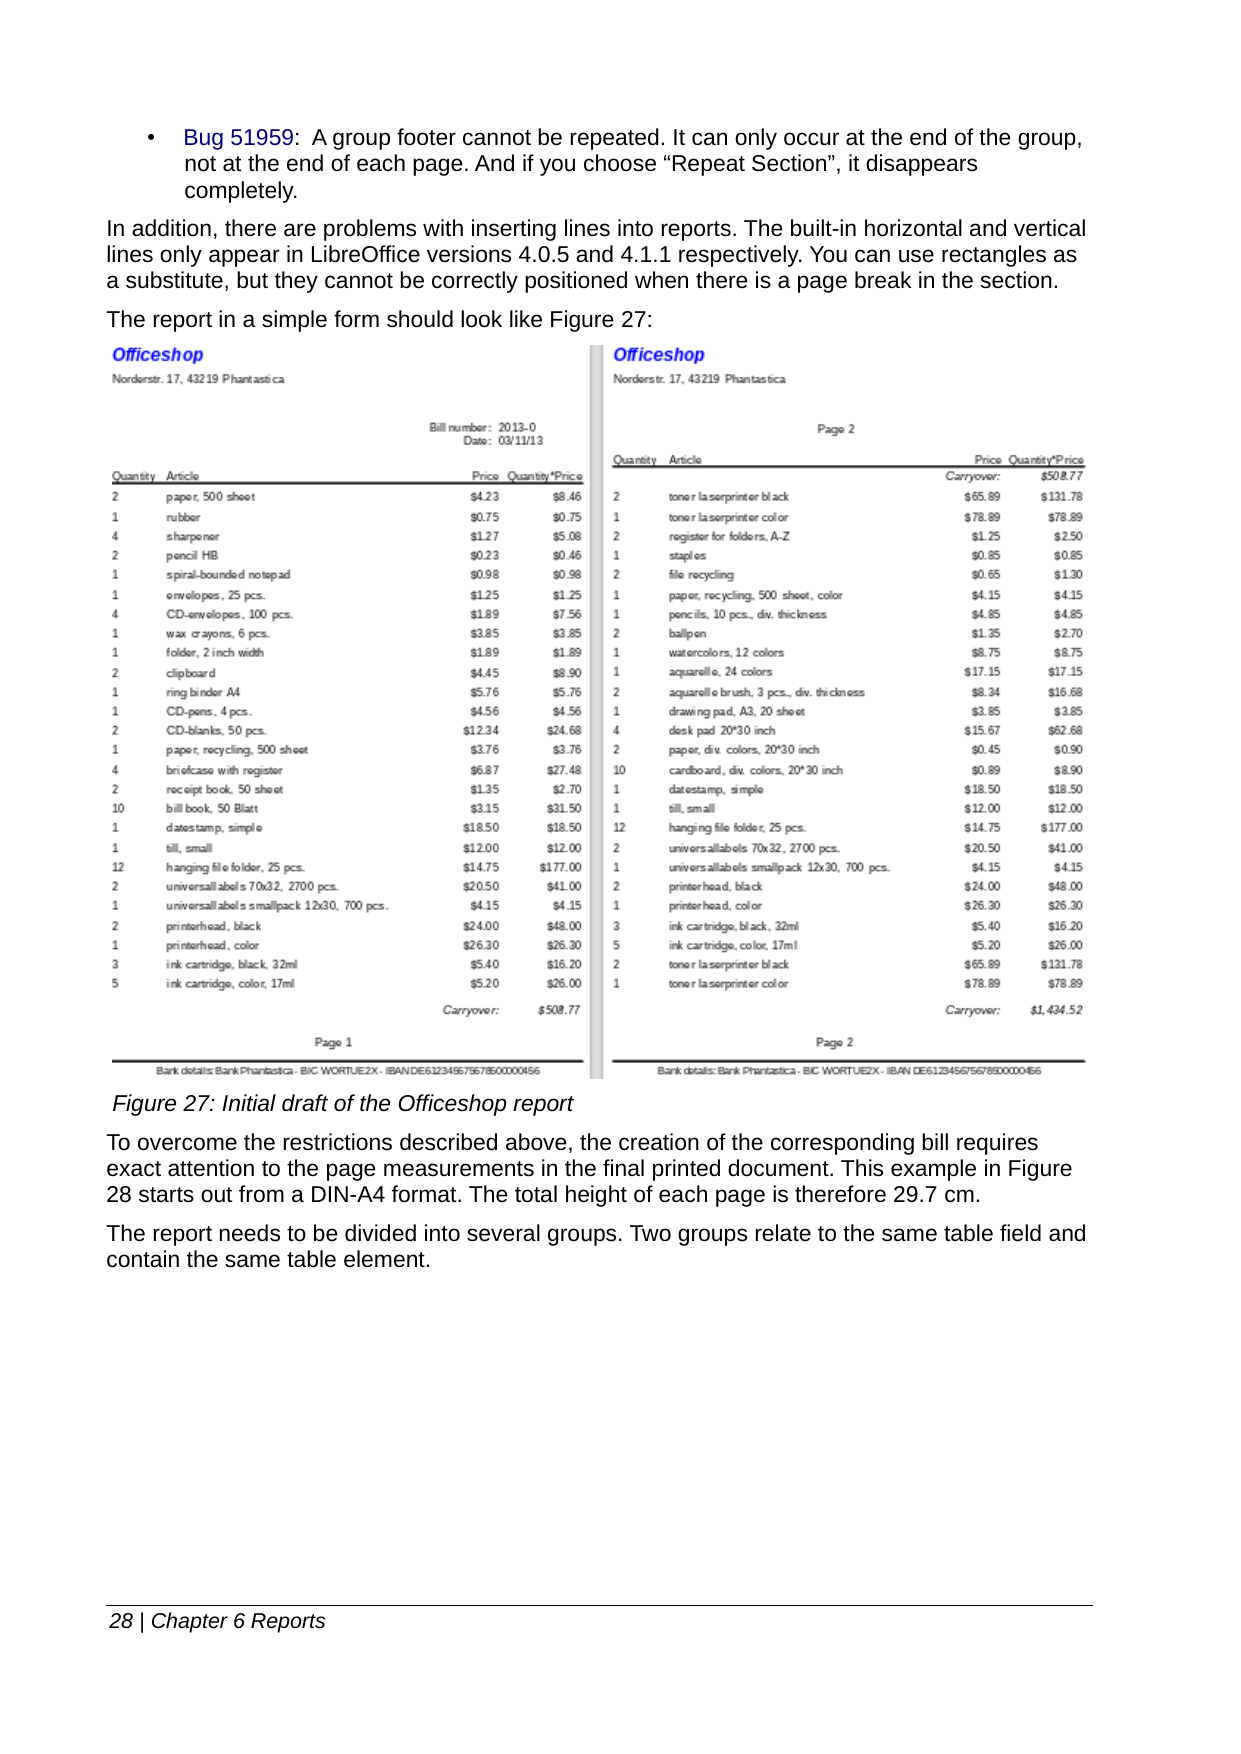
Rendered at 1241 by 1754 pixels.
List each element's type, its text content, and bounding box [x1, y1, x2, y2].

list Bug 51959: A group footer cannot be repeated. It can only occur at the end of the group, not at the end of each page. And if you choose “Repeat Section”, it disappears completely. [144, 121, 1093, 206]
text To overcome the restrictions described above, the creation of the corresponding bill requires exact attention to the page measurements in the final printed document. This example in Figure 28 starts out from a DIN-A4 format. The total height of each page is therefore 29.7 cm. [106, 1128, 1093, 1207]
text Figure 27: Initial draft of the Officeshop report [112, 1090, 1087, 1116]
text The report in a simple form should look like Figure 27: [106, 306, 1093, 333]
picture [112, 345, 1087, 1079]
text The report needs to be divided into several groups. Two groups relate to the same table field and contain the same table element. [106, 1220, 1093, 1273]
text In addition, there are problems with inserting lines into reports. The built-in horizontal and vertical lines only appear in LibreOffice versions 4.0.5 and 4.1.1 respectively. You can use rectangles as a substitute, but they cannot be correctly positioned when there is a page break in the section. [106, 215, 1093, 294]
